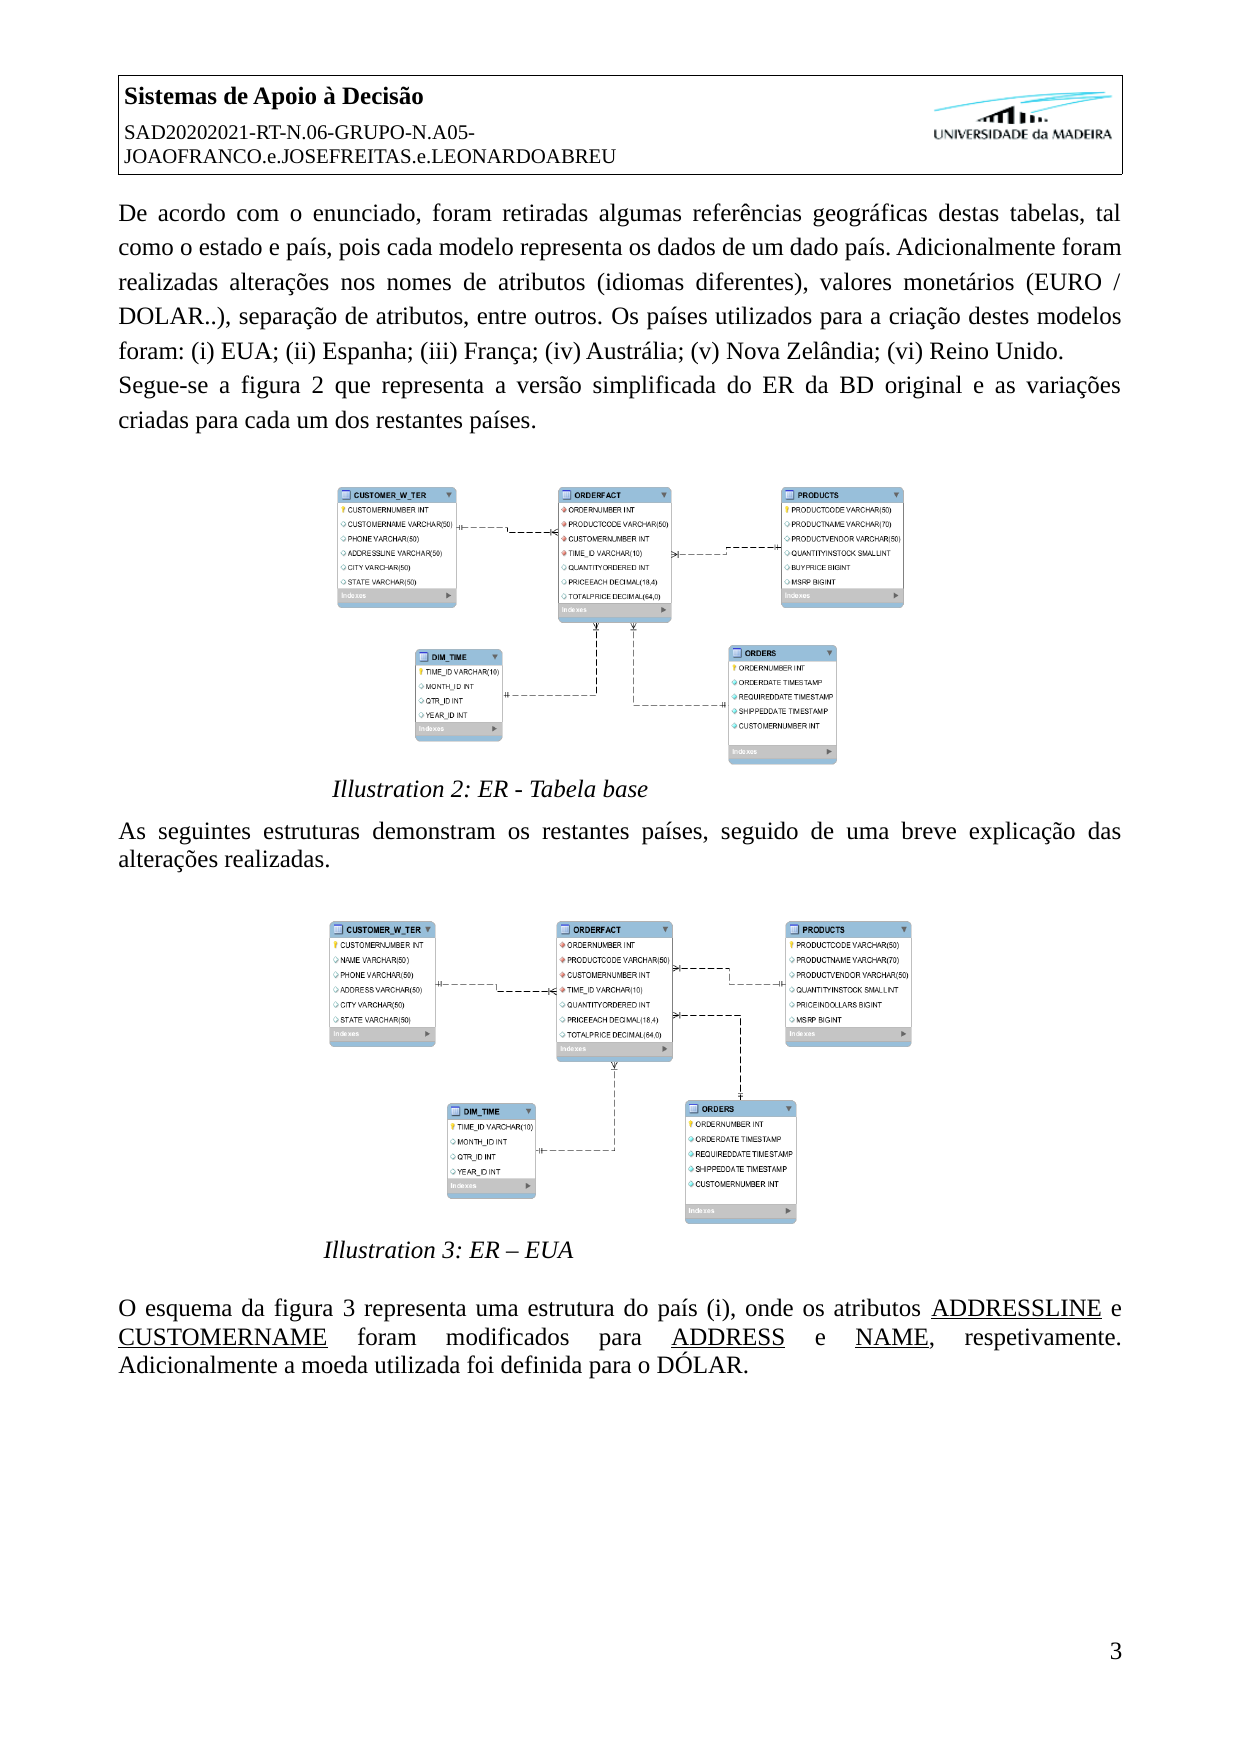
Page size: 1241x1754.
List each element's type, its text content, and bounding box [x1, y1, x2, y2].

text As seguintes estruturas demonstram os restantes países, seguido de uma breve explicação das alterações realizadas. [118, 816, 1122, 873]
text Segue-se a figura 2 que representa a versão simplificada do ER da BD original e as variações criadas para cada um dos restantes países. [118, 370, 1122, 434]
text O esquema da figura 3 representa uma estrutura do país (i), onde os atributos ADDRESSLINE e CUSTOMERNAME foram modificados para ADDRESS e NAME, respetivamente. Adicionalmente a moeda utilizada foi definida para o DÓLAR. [118, 1293, 1122, 1379]
picture [919, 80, 1120, 146]
picture [323, 914, 917, 1230]
text De acordo com o enunciado, foram retiradas algumas referências geográficas destas tabelas, tal como o estado e país, pois cada modelo representa os dados de um dado país. Adicionalmente foram realizadas alterações nos nomes de atributos (idiomas diferentes), valores monetários (EURO / DOLAR..), separação de atributos, entre outros. Os países utilizados para a criação destes modelos foram: (i) EUA; (ii) Espanha; (iii) França; (iv) Austrália; (v) Nova Zelândia; (vi) Reino Unido. [118, 198, 1122, 365]
text Illustration 2: ER - Tabela base [332, 770, 908, 803]
picture [331, 480, 909, 770]
text Illustration 3: ER – EUA [323, 1230, 917, 1264]
